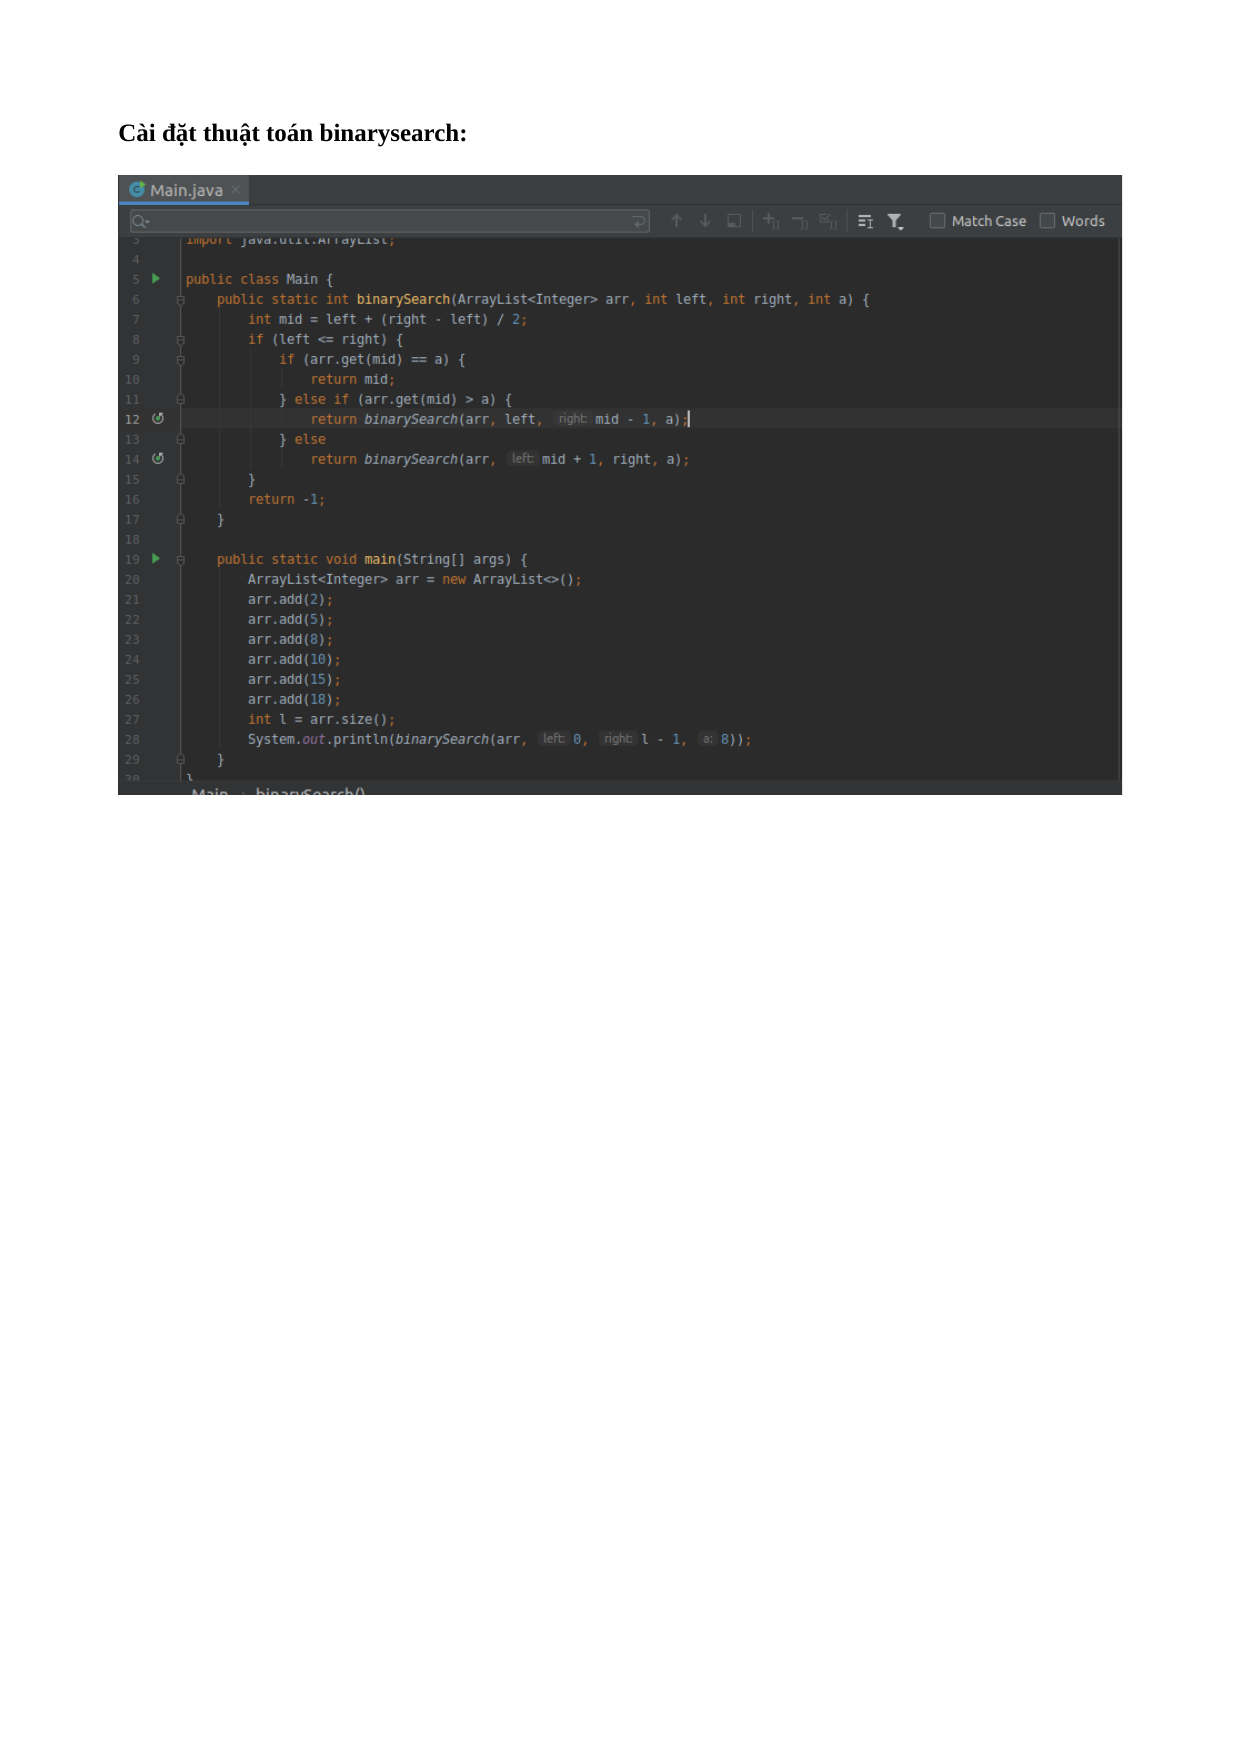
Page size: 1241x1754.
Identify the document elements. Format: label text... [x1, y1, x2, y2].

text Cài đặt thuật toán binarysearch: [118, 118, 1122, 147]
picture [118, 175, 1123, 795]
